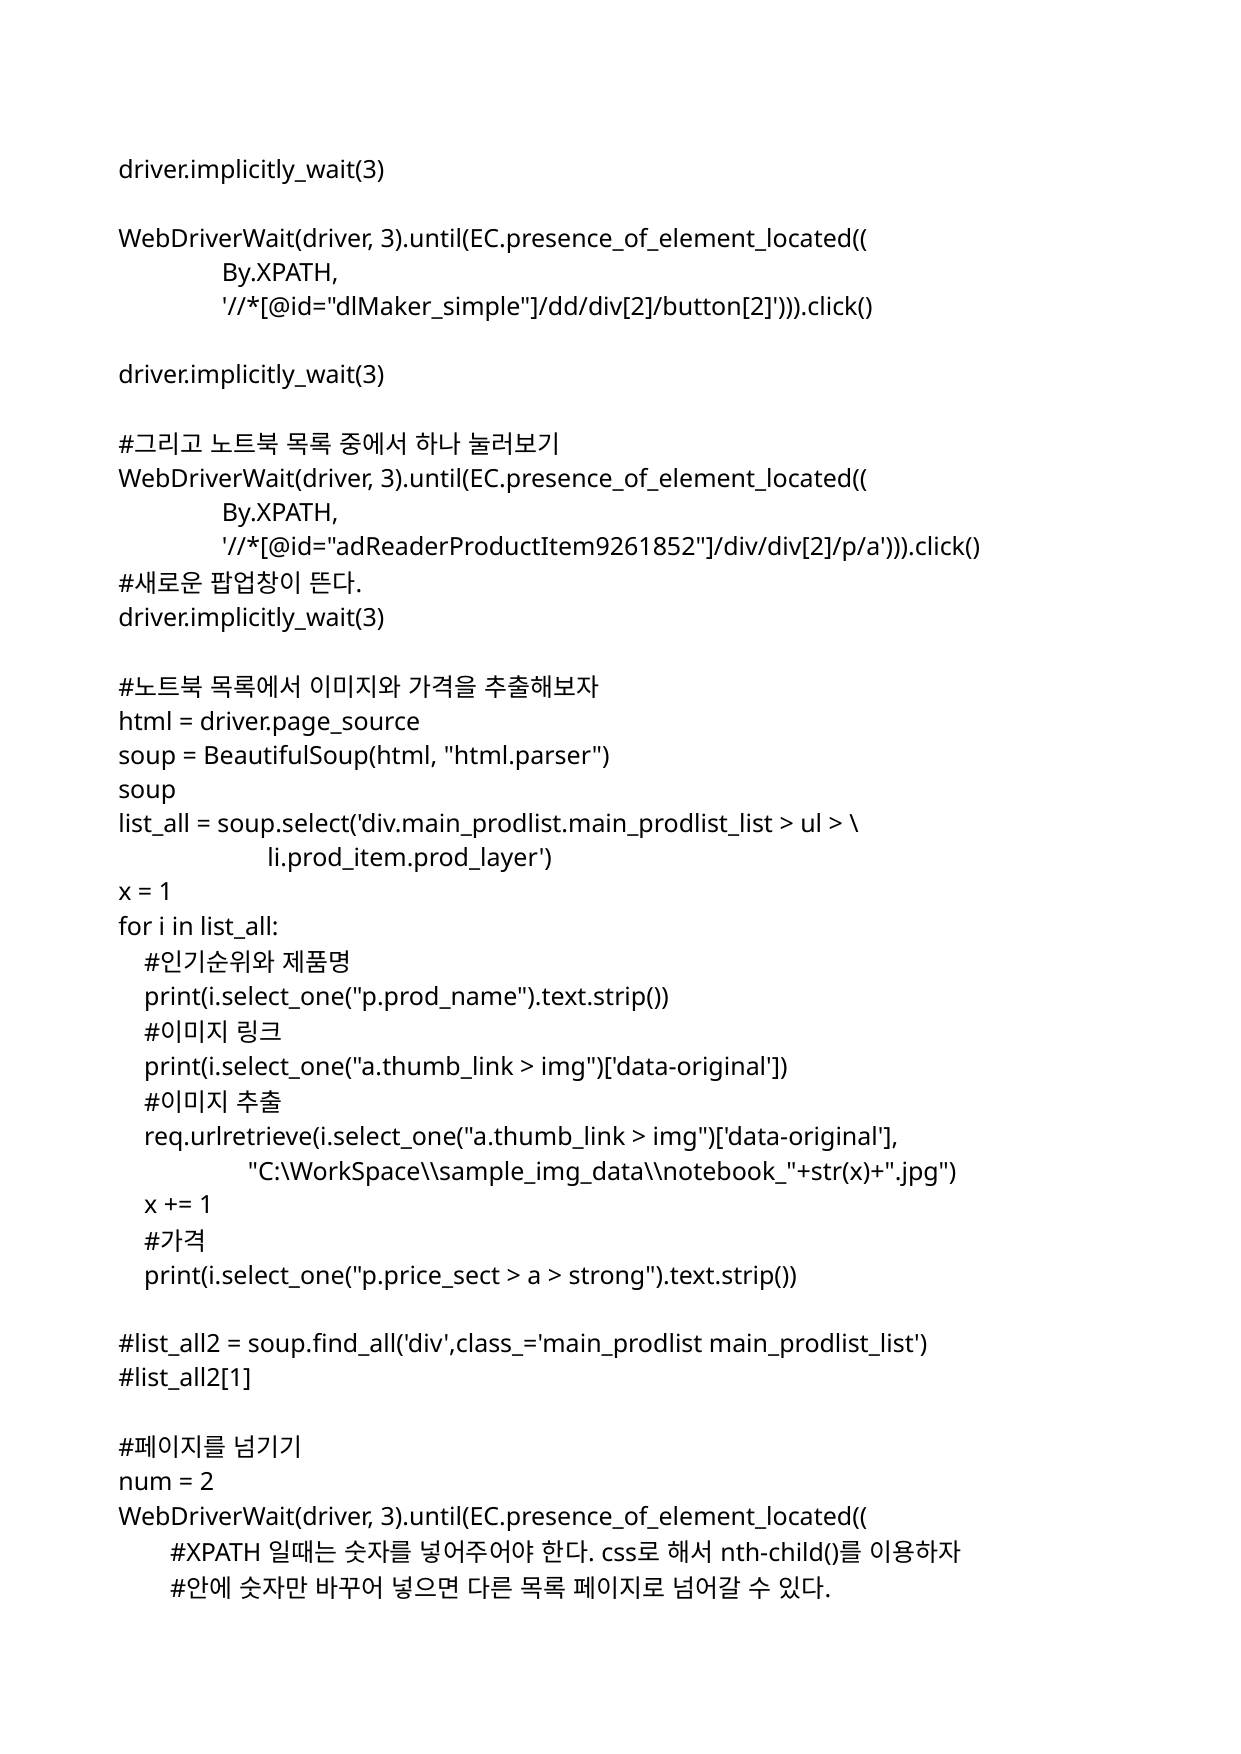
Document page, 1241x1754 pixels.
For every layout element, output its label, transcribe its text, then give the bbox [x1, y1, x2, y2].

text WebDriverWait(driver, 3).until(EC.presence_of_element_located(( [118, 1498, 1122, 1532]
text #그리고 노트북 목록 중에서 하나 눌러보기 [118, 425, 1122, 461]
text x += 1 [118, 1187, 1122, 1221]
text '//*[@id="adReaderProductItem9261852"]/div/div[2]/p/a'))).click() [118, 529, 1122, 563]
text #노트북 목록에서 이미지와 가격을 추출해보자 [118, 667, 1122, 704]
text WebDriverWait(driver, 3).until(EC.presence_of_element_located(( [118, 461, 1122, 495]
text soup [118, 772, 1122, 806]
text num = 2 [118, 1464, 1122, 1498]
text By.XPATH, [118, 495, 1122, 529]
text #페이지를 넘기기 [118, 1428, 1122, 1464]
text #이미지 링크 [118, 1012, 1122, 1049]
text print(i.select_one("p.prod_name").text.strip()) [118, 978, 1122, 1012]
text "C:\WorkSpace\\sample_img_data\\notebook_"+str(x)+".jpg") [118, 1153, 1122, 1187]
text #안에 숫자만 바꾸어 넣으면 다른 목록 페이지로 넘어갈 수 있다. [118, 1568, 1122, 1605]
text WebDriverWait(driver, 3).until(EC.presence_of_element_located(( [118, 220, 1122, 254]
text li.prod_item.prod_layer') [118, 840, 1122, 874]
text for i in list_all: [118, 908, 1122, 942]
text By.XPATH, [118, 254, 1122, 288]
text #list_all2[1] [118, 1360, 1122, 1394]
text '//*[@id="dlMaker_simple"]/dd/div[2]/button[2]'))).click() [118, 288, 1122, 322]
text driver.implicitly_wait(3) [118, 357, 1122, 391]
text #가격 [118, 1221, 1122, 1257]
text driver.implicitly_wait(3) [118, 599, 1122, 633]
text html = driver.page_source [118, 704, 1122, 738]
text req.urlretrieve(i.select_one("a.thumb_link > img")['data-original'], [118, 1119, 1122, 1153]
text #새로운 팝업창이 뜬다. [118, 563, 1122, 599]
text driver.implicitly_wait(3) [118, 152, 1122, 186]
text x = 1 [118, 874, 1122, 908]
text #list_all2 = soup.find_all('div',class_='main_prodlist main_prodlist_list') [118, 1326, 1122, 1360]
text soup = BeautifulSoup(html, "html.parser") [118, 738, 1122, 772]
text #XPATH 일때는 숫자를 넣어주어야 한다. css로 해서 nth-child()를 이용하자 [118, 1532, 1122, 1568]
text list_all = soup.select('div.main_prodlist.main_prodlist_list > ul > \ [118, 806, 1122, 840]
text #이미지 추출 [118, 1083, 1122, 1119]
text print(i.select_one("p.price_sect > a > strong").text.strip()) [118, 1257, 1122, 1292]
text #인기순위와 제품명 [118, 942, 1122, 978]
text print(i.select_one("a.thumb_link > img")['data-original']) [118, 1049, 1122, 1083]
